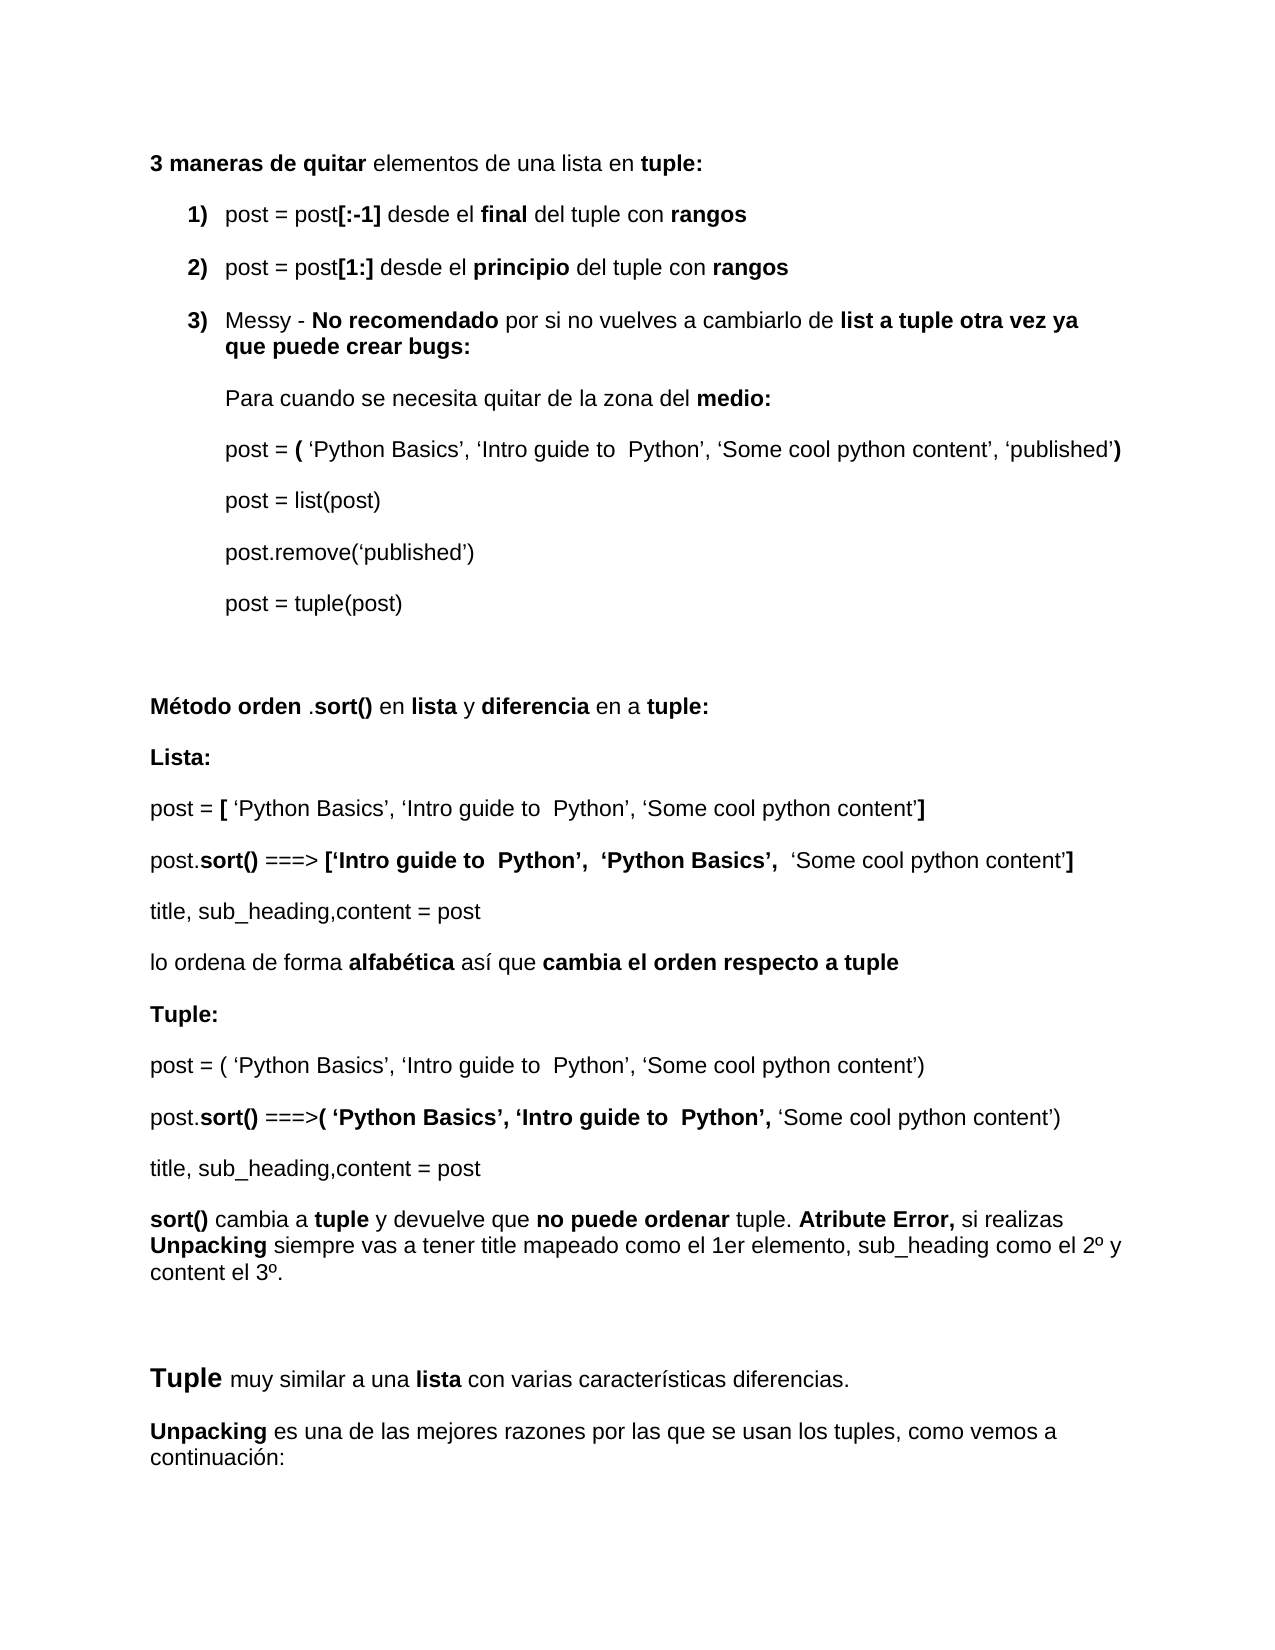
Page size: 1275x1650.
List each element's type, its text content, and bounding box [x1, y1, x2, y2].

text Tuple: [150, 1001, 1125, 1027]
text Unpacking es una de las mejores razones por las que se usan los tuples, como vemos a continuación: [150, 1418, 1125, 1471]
text post = tuple(post) [225, 590, 1125, 616]
list post = post[1:] desde el principio del tuple con rangos [187, 254, 1125, 307]
text post = [ ‘Python Basics’, ‘Intro guide to Python’, ‘Some cool python content’] [150, 795, 1125, 822]
text Para cuando se necesita quitar de la zona del medio: [225, 384, 1125, 411]
list Messy - No recomendado por si no vuelves a cambiarlo de list a tuple otra vez ya que puede crear bugs: [187, 307, 1125, 359]
text Tuple muy similar a una lista con varias características diferencias. [150, 1362, 1125, 1393]
text lo ordena de forma alfabética así que cambia el orden respecto a tuple [150, 949, 1125, 976]
text title, sub_heading,content = post [150, 898, 1125, 924]
text post.sort() ===>( ‘Python Basics’, ‘Intro guide to Python’, ‘Some cool python content’) [150, 1103, 1125, 1130]
text Lista: [150, 744, 1125, 770]
text sort() cambia a tuple y devuelve que no puede ordenar tuple. Atribute Error, si realizas Unpacking siempre vas a tener title mapeado como el 1er elemento, sub_heading como el 2º y content el 3º. [150, 1206, 1125, 1285]
text post = ( ‘Python Basics’, ‘Intro guide to Python’, ‘Some cool python content’, ‘published’) [225, 436, 1125, 462]
text post = ( ‘Python Basics’, ‘Intro guide to Python’, ‘Some cool python content’) [150, 1052, 1125, 1078]
text post.remove(‘published’) [225, 538, 1125, 565]
text post = list(post) [225, 487, 1125, 513]
text 3 maneras de quitar elementos de una lista en tuple: [150, 150, 1125, 176]
list post = post[:-1] desde el final del tuple con rangos [187, 201, 1125, 254]
text Método orden .sort() en lista y diferencia en a tuple: [150, 693, 1125, 719]
text title, sub_heading,content = post [150, 1155, 1125, 1181]
text post.sort() ===> [‘Intro guide to Python’, ‘Python Basics’, ‘Some cool python content’] [150, 847, 1125, 873]
